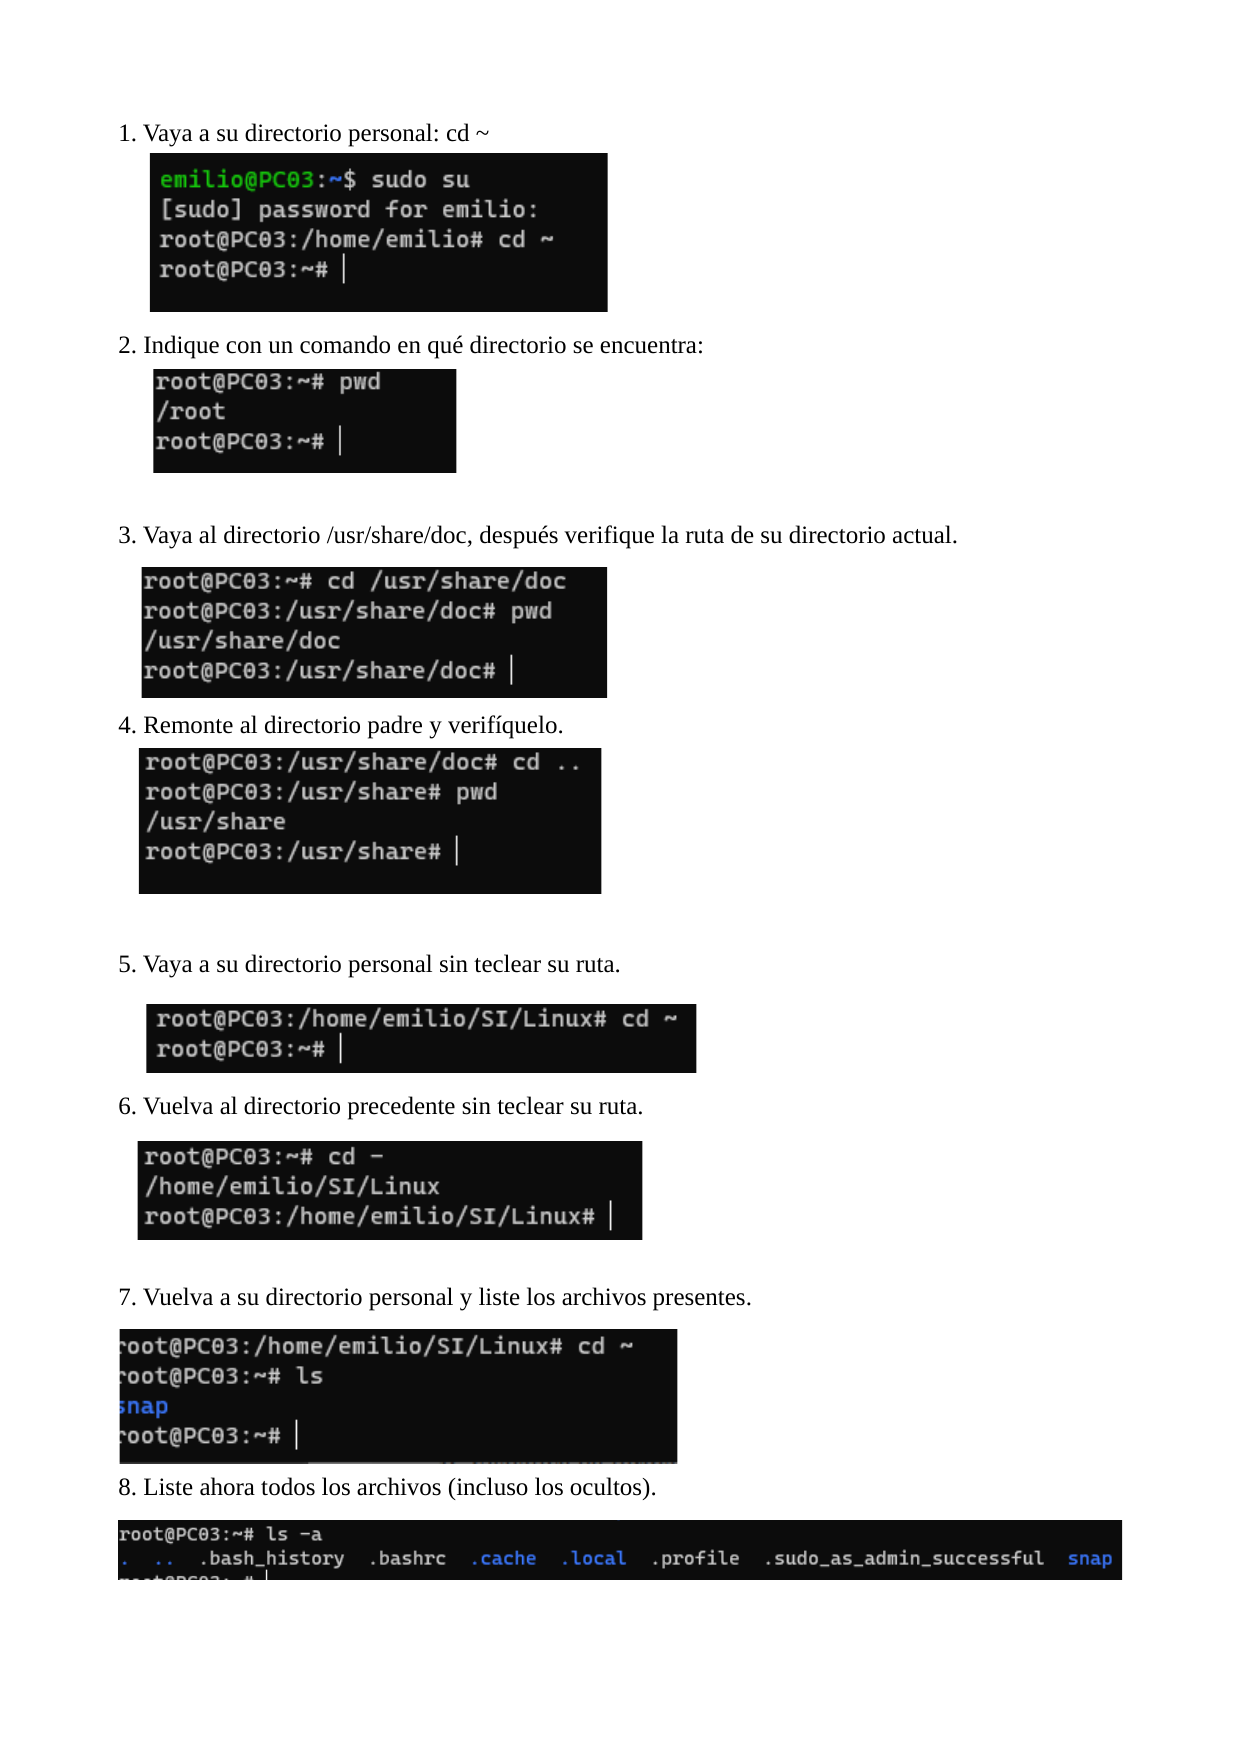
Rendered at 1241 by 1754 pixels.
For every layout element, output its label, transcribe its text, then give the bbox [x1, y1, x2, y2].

text 1. Vaya a su directorio personal: cd ~ [118, 118, 1122, 147]
text 2. Indique con un comando en qué directorio se encuentra: [118, 330, 1122, 358]
picture [149, 153, 608, 312]
text 6. Vuelva al directorio precedente sin teclear su ruta. [118, 1091, 1122, 1120]
text 4. Remonte al directorio padre y verifíquelo. [118, 711, 1122, 739]
text 8. Liste ahora todos los archivos (incluso los ocultos). [118, 1472, 1122, 1501]
picture [119, 1329, 678, 1464]
picture [137, 1141, 643, 1240]
text 5. Vaya a su directorio personal sin teclear su ruta. [118, 949, 1122, 977]
picture [118, 1520, 1123, 1580]
picture [153, 369, 457, 473]
text 7. Vuelva a su directorio personal y liste los archivos presentes. [118, 1282, 1122, 1311]
picture [146, 1004, 697, 1073]
picture [141, 567, 608, 698]
picture [138, 748, 602, 894]
text 3. Vaya al directorio /usr/share/doc, después verifique la ruta de su directorio actual. [118, 520, 1122, 549]
